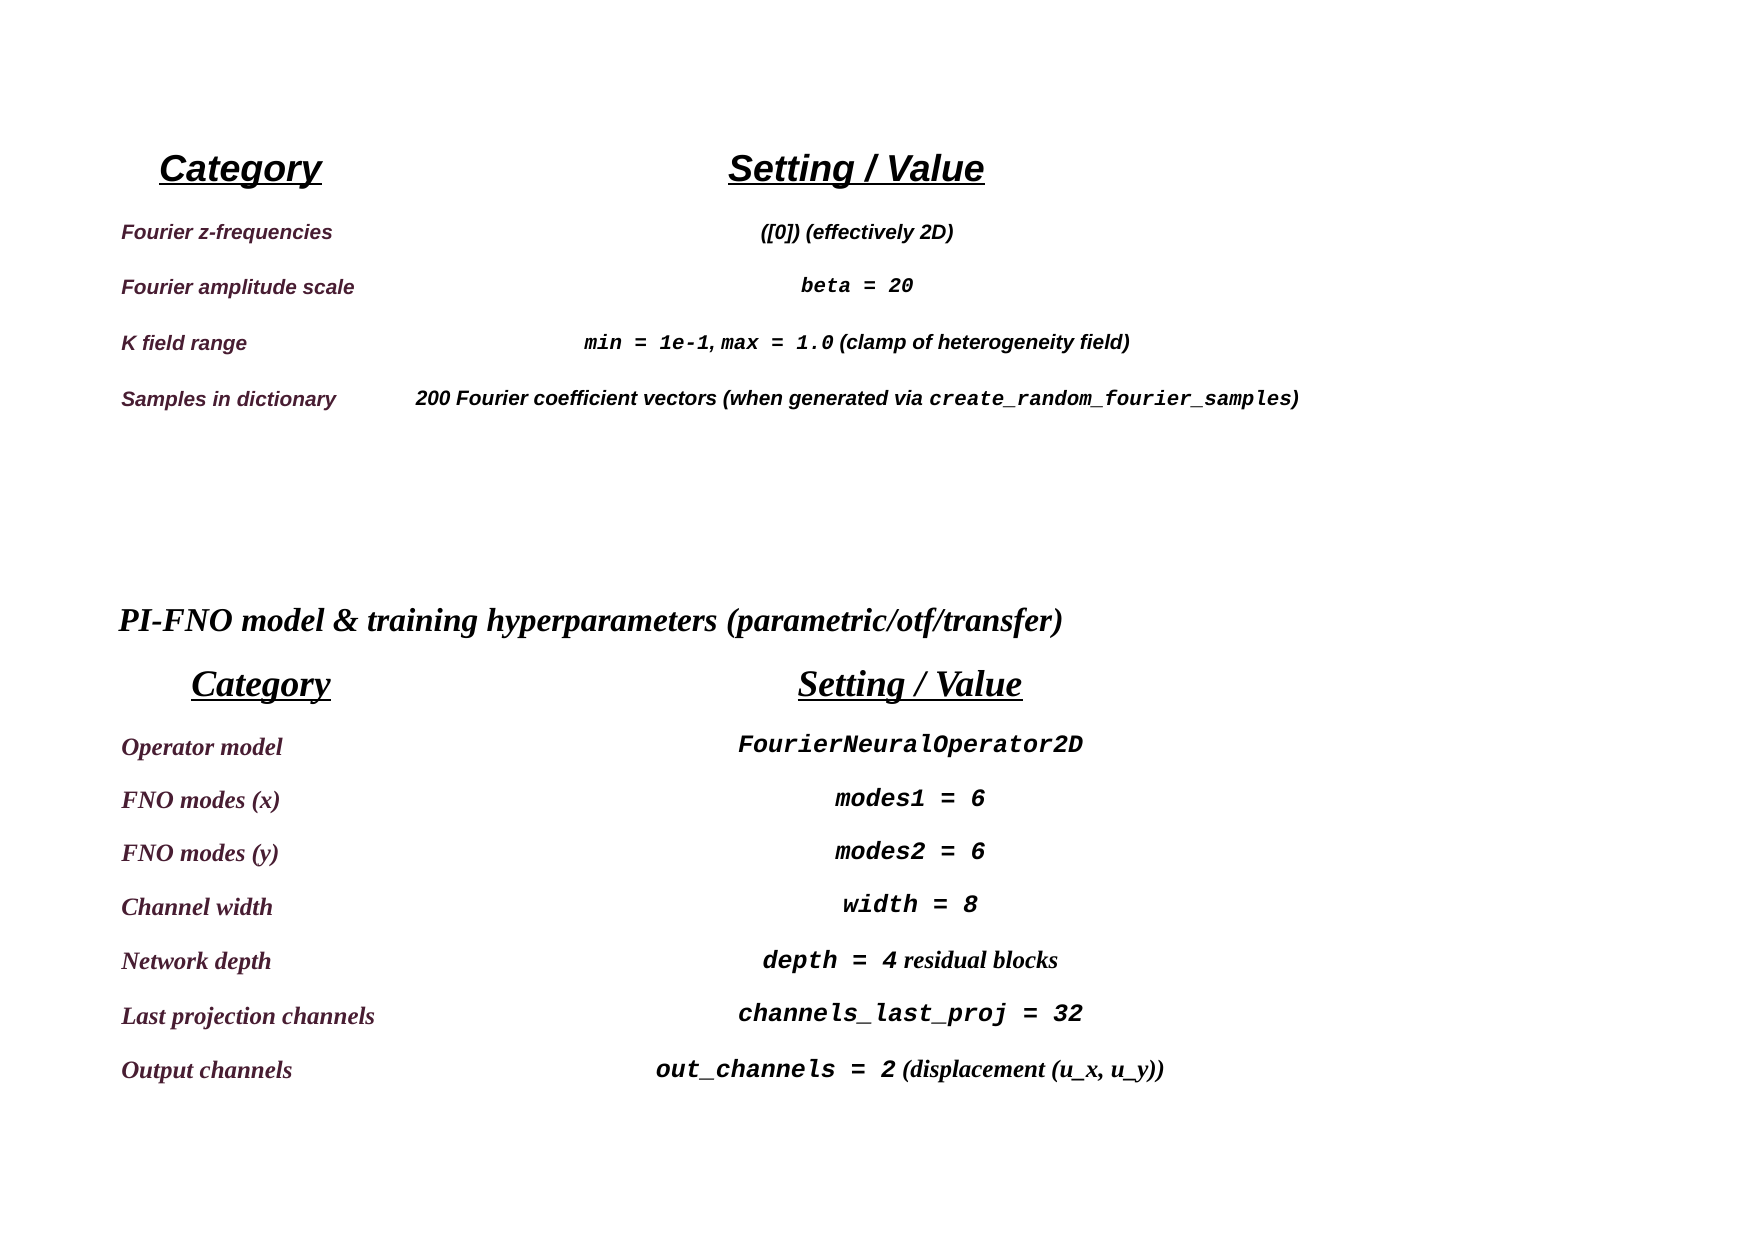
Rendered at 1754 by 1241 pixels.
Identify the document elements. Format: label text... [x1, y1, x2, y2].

text PI-FNO model & training hyperparameters (parametric/otf/transfer) [118, 600, 1635, 638]
table_cell Last projection channels [118, 998, 407, 1051]
table_cell K field range [118, 314, 366, 371]
table_cell Fourier amplitude scale [118, 259, 366, 314]
table_cell modes1 = 6 [407, 782, 1416, 836]
table_cell 200 Fourier coefficient vectors (when generated via create_random_fourier_samples) [366, 371, 1350, 427]
table_cell Samples in dictionary [118, 371, 366, 427]
table_cell out_channels = 2 (displacement (u_x, u_y)) [407, 1051, 1416, 1107]
table_cell modes2 = 6 [407, 836, 1416, 889]
table_header Setting / Value [407, 659, 1416, 729]
table_cell Output channels [118, 1051, 407, 1107]
table_cell Fourier z-frequencies [118, 205, 366, 259]
table_cell FNO modes (x) [118, 782, 407, 836]
table_cell FourierNeuralOperator2D [407, 729, 1416, 782]
table_cell Operator model [118, 729, 407, 782]
table_cell width = 8 [407, 889, 1416, 942]
table_header Category [118, 659, 407, 729]
table_header Category [118, 118, 366, 204]
table_cell ([0]) (effectively 2D) [366, 205, 1350, 259]
table_cell beta = 20 [366, 259, 1350, 314]
table_header Setting / Value [366, 118, 1350, 204]
table_cell min = 1e-1, max = 1.0 (clamp of heterogeneity field) [366, 314, 1350, 371]
table_cell Network depth [118, 943, 407, 998]
table_cell channels_last_proj = 32 [407, 998, 1416, 1051]
table_cell Channel width [118, 889, 407, 942]
table_cell FNO modes (y) [118, 836, 407, 889]
table_cell depth = 4 residual blocks [407, 943, 1416, 998]
